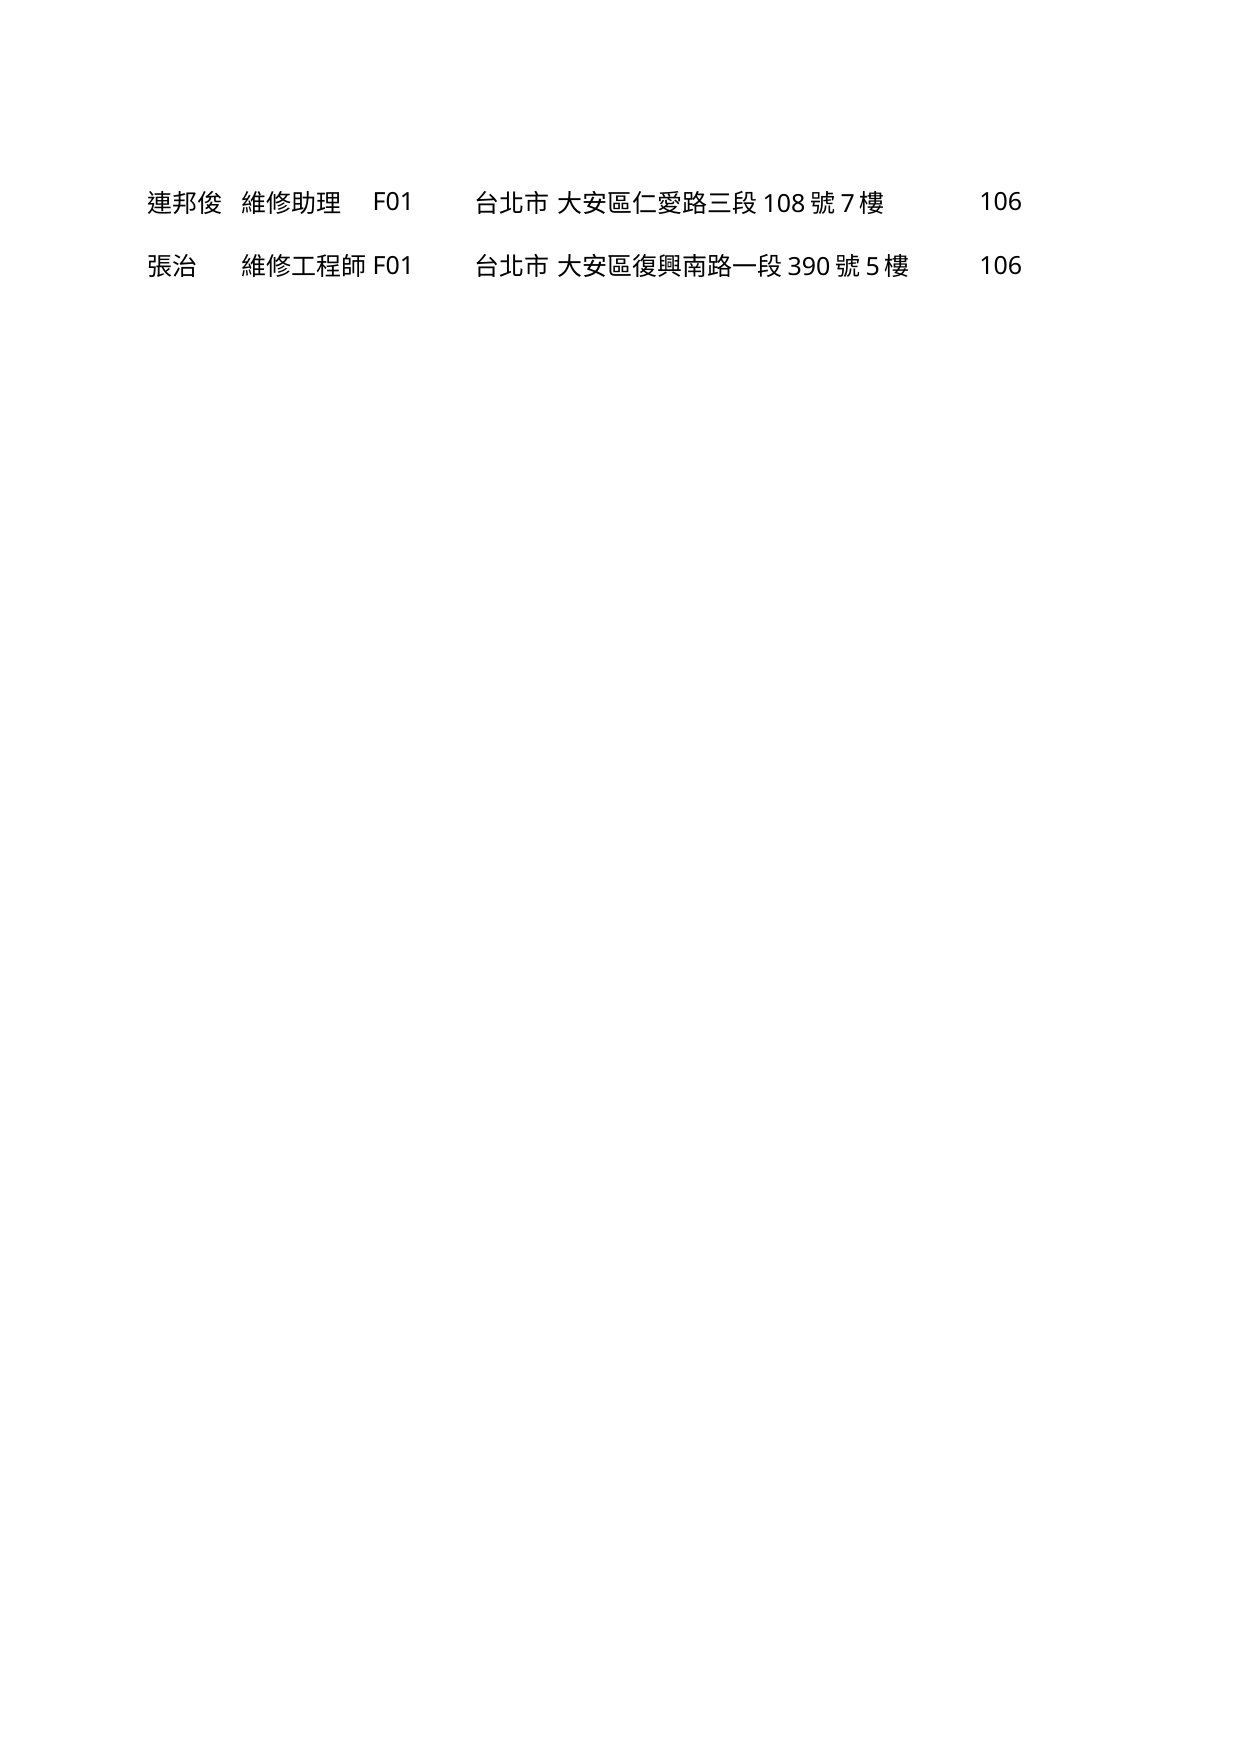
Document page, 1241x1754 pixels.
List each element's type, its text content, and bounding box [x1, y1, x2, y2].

table_cell F01 [371, 222, 473, 286]
table_cell 大安區復興南路一段390號5樓 [556, 222, 978, 286]
table_cell 台北市 [473, 222, 556, 286]
table_cell 維修助理 [240, 158, 371, 222]
table_cell F01 [371, 158, 473, 222]
table_cell 台北市 [473, 158, 556, 222]
table_cell 106 [978, 222, 1091, 286]
table_cell 106 [978, 158, 1091, 222]
table_cell 張治 [146, 222, 240, 286]
table_cell 維修工程師 [240, 222, 371, 286]
table_cell 大安區仁愛路三段108號7樓 [556, 158, 978, 222]
table_cell 連邦俊 [146, 158, 240, 222]
